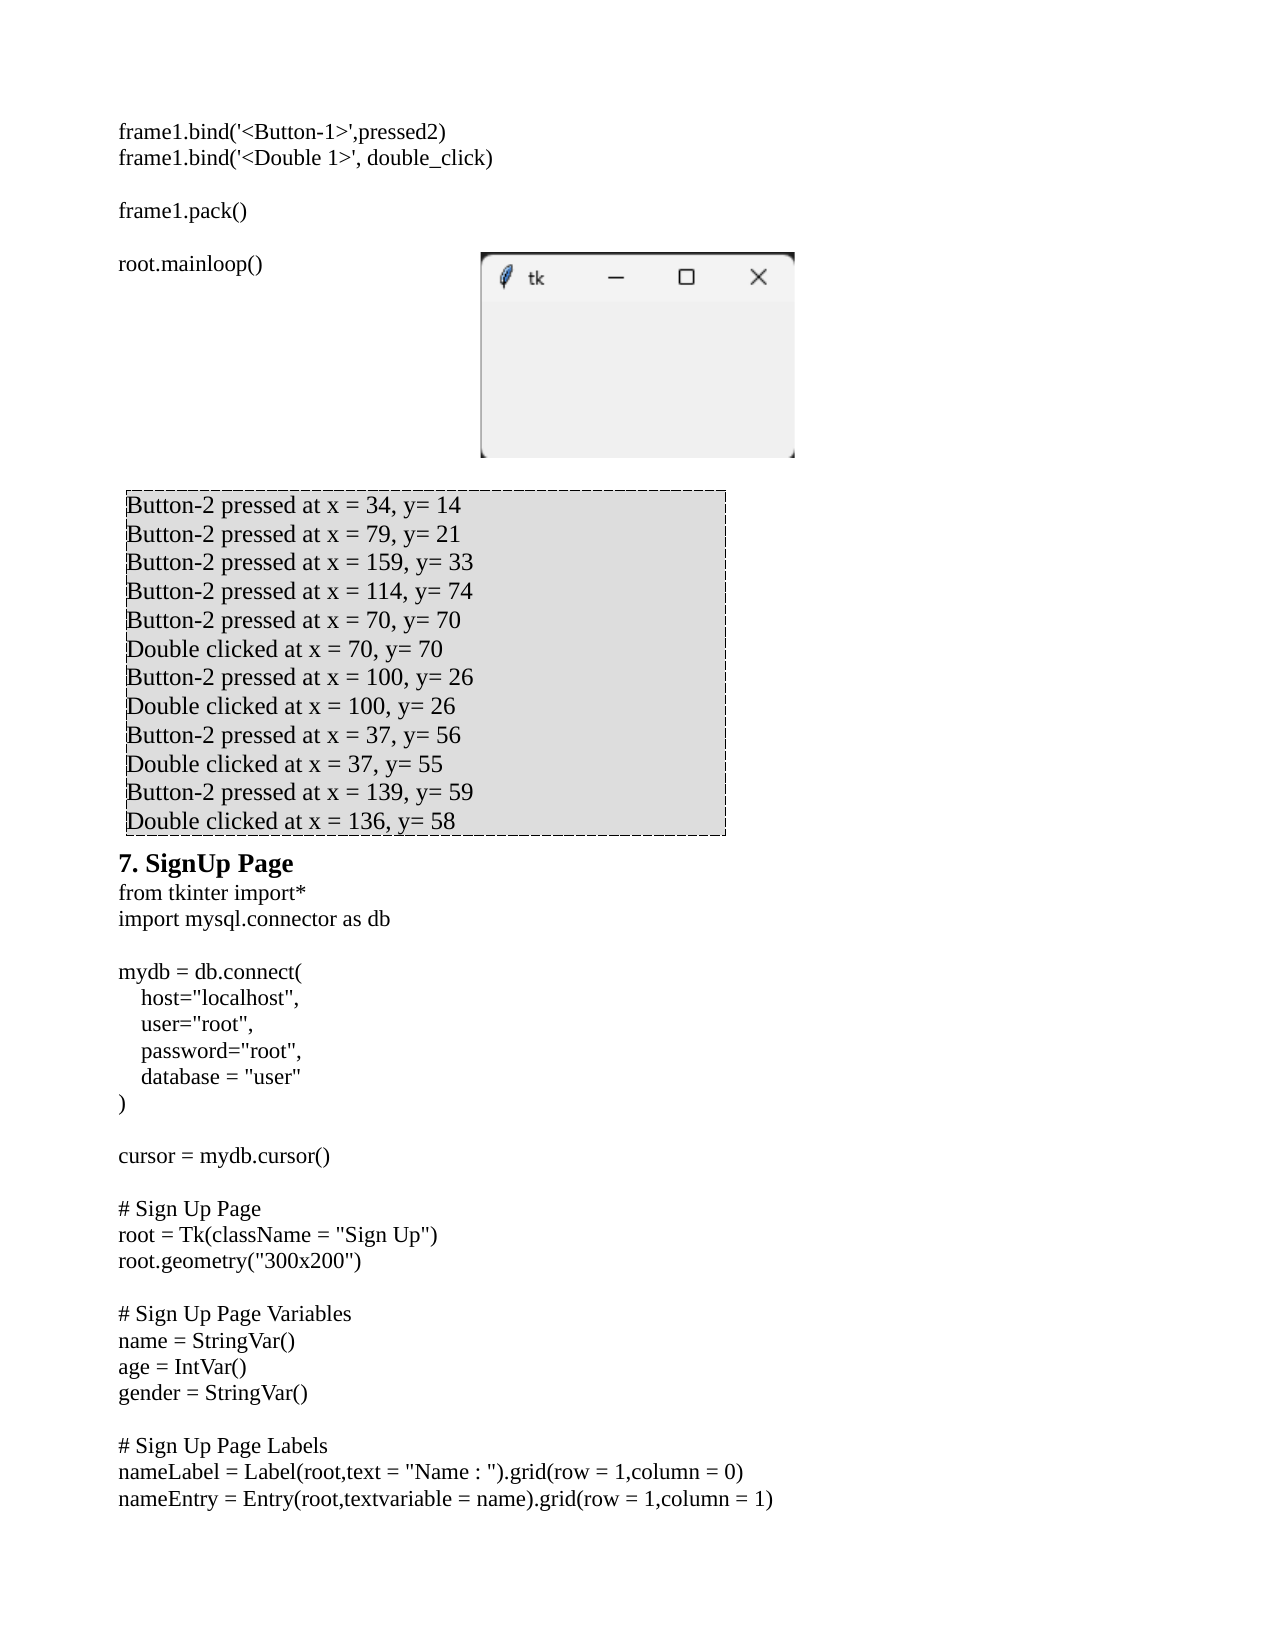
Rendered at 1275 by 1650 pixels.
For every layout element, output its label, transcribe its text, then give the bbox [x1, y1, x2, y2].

text root.mainloop() [118, 250, 1157, 276]
text name = StringVar() [118, 1327, 1157, 1353]
text 7. SignUp Page [118, 847, 1157, 879]
text password="root", [118, 1037, 1157, 1063]
text import mysql.connector as db [118, 905, 1157, 931]
text frame1.pack() [118, 197, 1157, 223]
text root = Tk(className = "Sign Up") [118, 1221, 1157, 1248]
text mydb = db.connect( [118, 958, 1157, 984]
text from tkinter import* [118, 879, 1157, 905]
text gender = StringVar() [118, 1379, 1157, 1406]
text database = "user" [118, 1063, 1157, 1089]
text frame1.bind('<Double 1>', double_click) [118, 144, 1157, 171]
text ) [118, 1089, 1157, 1116]
text frame1.bind('<Button-1>',pressed2) [118, 118, 1157, 144]
text cursor = mydb.cursor() [118, 1142, 1157, 1168]
text age = IntVar() [118, 1353, 1157, 1379]
text # Sign Up Page Variables [118, 1300, 1157, 1327]
text nameLabel = Label(root,text = "Name : ").grid(row = 1,column = 0) [118, 1458, 1157, 1485]
picture [480, 252, 795, 458]
text nameEntry = Entry(root,textvariable = name).grid(row = 1,column = 1) [118, 1485, 1157, 1511]
text root.geometry("300x200") [118, 1248, 1157, 1274]
text user="root", [118, 1010, 1157, 1037]
text host="localhost", [118, 984, 1157, 1010]
text # Sign Up Page Labels [118, 1432, 1157, 1458]
text # Sign Up Page [118, 1195, 1157, 1221]
